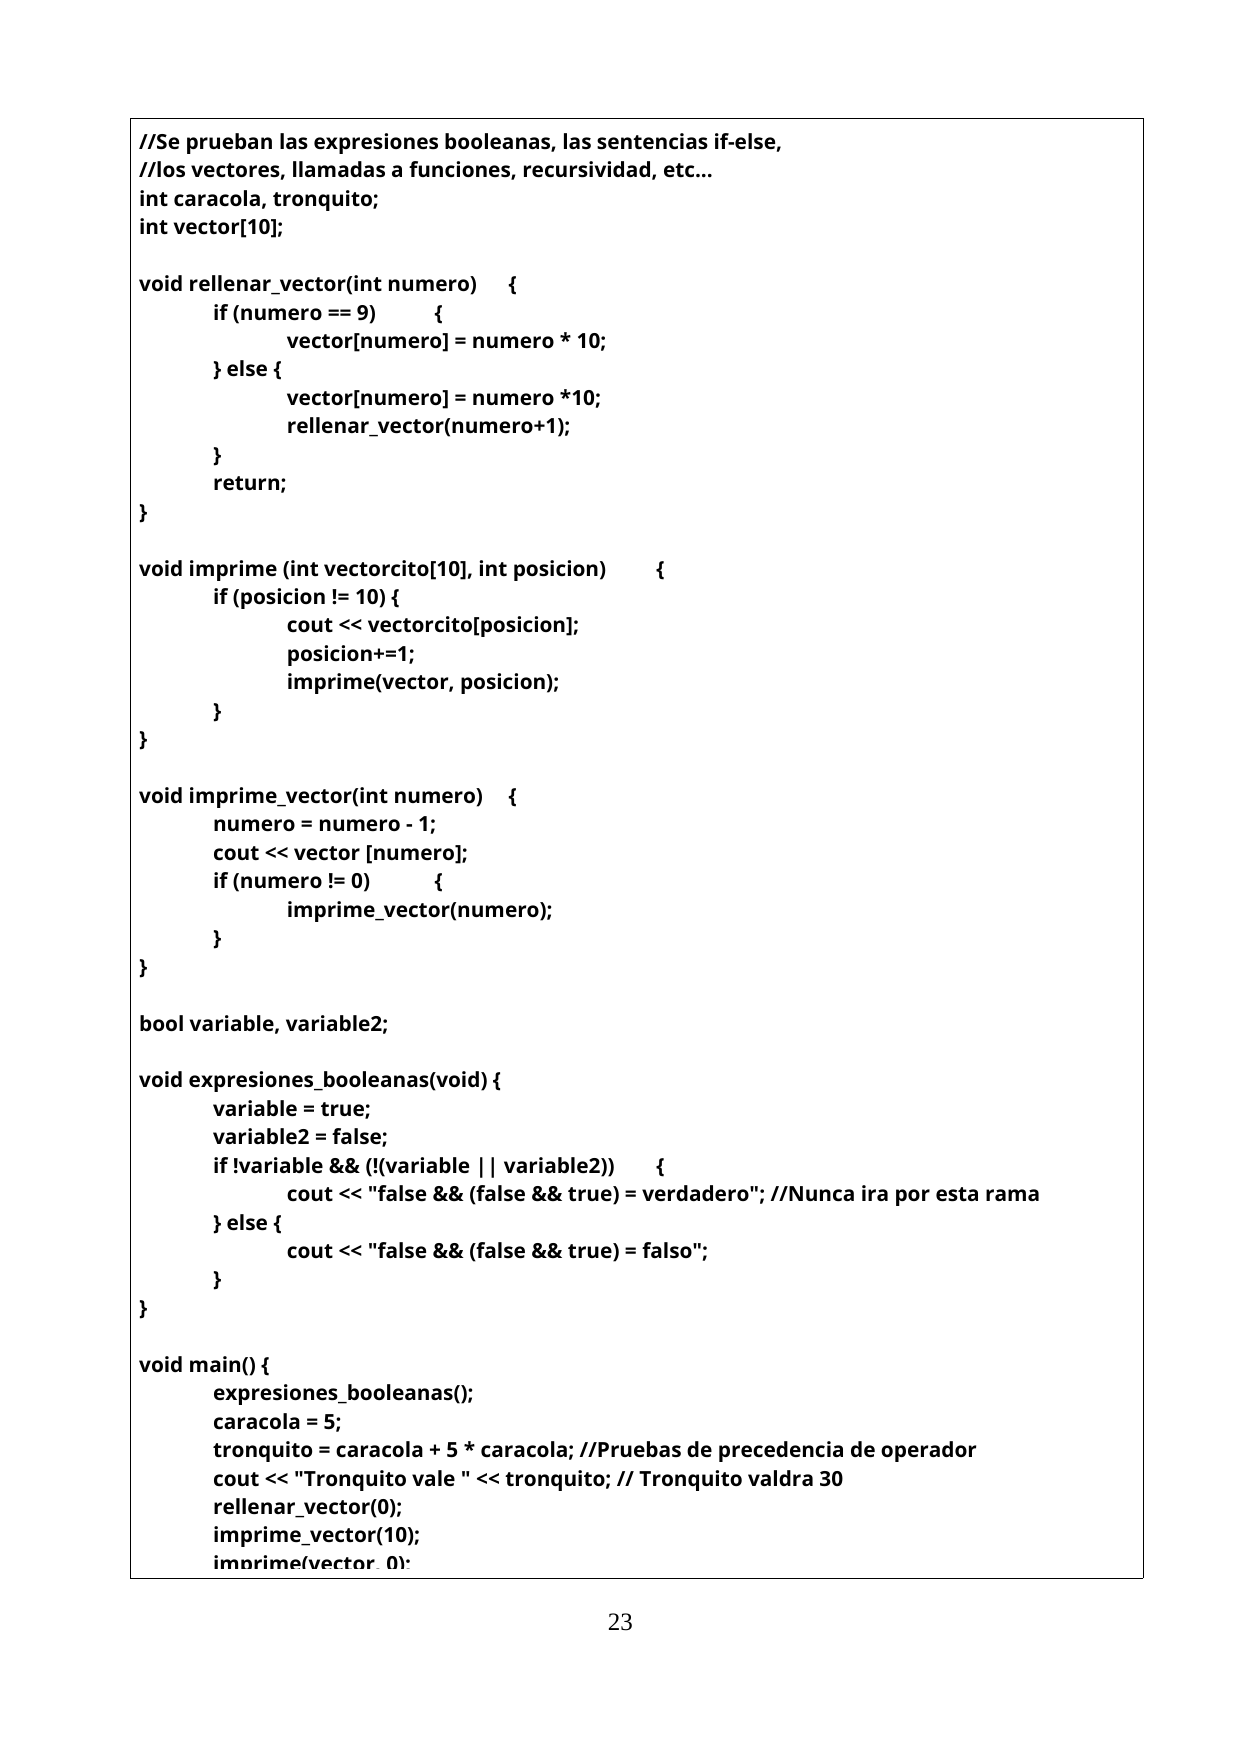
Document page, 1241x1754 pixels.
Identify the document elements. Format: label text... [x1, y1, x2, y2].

text } else { [139, 1208, 1134, 1236]
text //Se prueban las expresiones booleanas, las sentencias if-else, [139, 127, 1134, 156]
text cout << "false && (false && true) = falso"; [139, 1236, 1134, 1264]
text rellenar_vector(0); [139, 1492, 1134, 1521]
text int caracola, tronquito; [139, 184, 1134, 212]
text } [139, 724, 1134, 753]
text int vector[10]; [139, 212, 1134, 241]
text variable2 = false; [139, 1122, 1134, 1151]
text void rellenar_vector(int numero) { [139, 269, 1134, 298]
text cout << vectorcito[posicion]; [139, 611, 1134, 639]
text variable = true; [139, 1094, 1134, 1122]
text void imprime_vector(int numero) { [139, 781, 1134, 809]
text //los vectores, llamadas a funciones, recursividad, etc... [139, 156, 1134, 184]
text cout << "Tronquito vale " << tronquito; // Tronquito valdra 30 [139, 1464, 1134, 1492]
text rellenar_vector(numero+1); [139, 411, 1134, 440]
text } [139, 923, 1134, 952]
text posicion+=1; [139, 639, 1134, 667]
text } [139, 440, 1134, 468]
text cout << "false && (false && true) = verdadero"; //Nunca ira por esta rama [139, 1179, 1134, 1208]
text } [139, 1264, 1134, 1293]
text if (numero != 0) { [139, 866, 1134, 895]
text if (posicion != 10) { [139, 582, 1134, 611]
text void main() { [139, 1350, 1134, 1378]
text void expresiones_booleanas(void) { [139, 1066, 1134, 1094]
text expresiones_booleanas(); [139, 1378, 1134, 1407]
text numero = numero - 1; [139, 809, 1134, 838]
text tronquito = caracola + 5 * caracola; //Pruebas de precedencia de operador [139, 1435, 1134, 1464]
text } [139, 952, 1134, 980]
text imprime_vector(10); [139, 1521, 1134, 1549]
text imprime_vector(numero); [139, 895, 1134, 923]
text cout << vector [numero]; [139, 838, 1134, 866]
text imprime(vector, 0); [139, 1549, 1134, 1569]
text if !variable && (!(variable || variable2)) { [139, 1151, 1134, 1179]
text if (numero == 9) { [139, 298, 1134, 326]
text imprime(vector, posicion); [139, 667, 1134, 696]
text void imprime (int vectorcito[10], int posicion) { [139, 554, 1134, 582]
text } else { [139, 354, 1134, 383]
text caracola = 5; [139, 1407, 1134, 1435]
text vector[numero] = numero *10; [139, 383, 1134, 411]
text vector[numero] = numero * 10; [139, 326, 1134, 354]
text } [139, 1293, 1134, 1321]
text return; [139, 468, 1134, 497]
text } [139, 497, 1134, 525]
text bool variable, variable2; [139, 1009, 1134, 1037]
text } [139, 696, 1134, 724]
